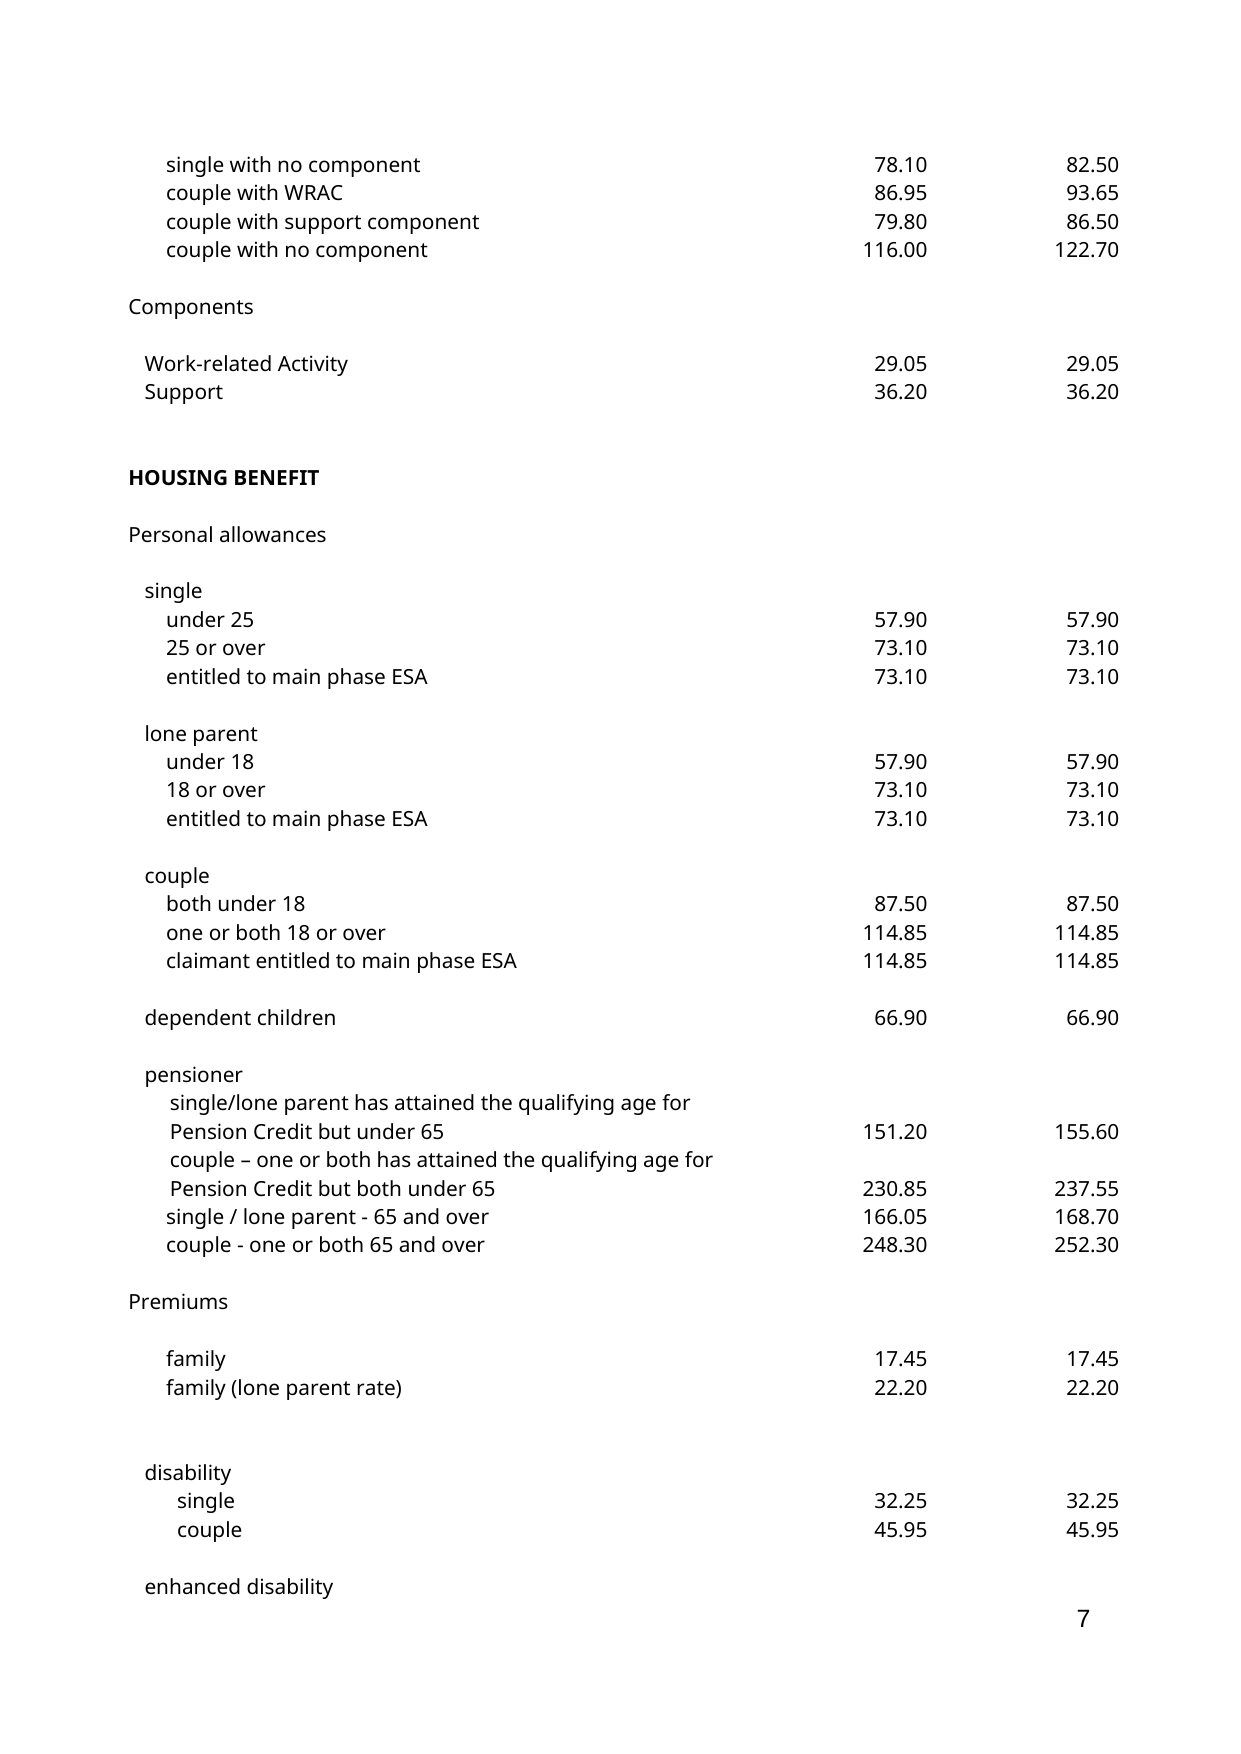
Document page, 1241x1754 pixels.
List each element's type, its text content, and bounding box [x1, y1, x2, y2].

table_cell single/lone parent has attained the qualifying age for Pension Credit but under 65 [117, 1089, 752, 1145]
table_cell 114.85 [752, 946, 944, 975]
table_cell [752, 463, 944, 491]
table_cell 66.90 [944, 1003, 1136, 1032]
table_cell [944, 719, 1136, 747]
table_cell [752, 975, 944, 1003]
table_cell 252.30 [944, 1231, 1136, 1259]
table_cell [752, 1288, 944, 1316]
table_cell 155.60 [944, 1089, 1136, 1145]
table_cell [752, 548, 944, 577]
table_cell Personal allowances [117, 520, 752, 548]
table_cell 230.85 [752, 1145, 944, 1202]
table_cell [117, 1430, 752, 1458]
table_cell claimant entitled to main phase ESA [117, 946, 752, 975]
table_cell [944, 577, 1136, 605]
table_cell [752, 1544, 944, 1572]
table_cell [944, 1032, 1136, 1060]
table_cell 73.10 [752, 804, 944, 832]
table_cell 17.45 [944, 1344, 1136, 1373]
table_cell 87.50 [752, 889, 944, 918]
table_cell 73.10 [944, 776, 1136, 804]
table_cell Components [117, 292, 752, 321]
table_cell [117, 690, 752, 719]
table_cell [944, 321, 1136, 349]
table_cell [752, 1032, 944, 1060]
table_cell [117, 1401, 752, 1430]
table_cell [117, 1316, 752, 1344]
table_cell 57.90 [944, 605, 1136, 633]
table_cell [117, 548, 752, 577]
table_cell 116.00 [752, 235, 944, 264]
table_cell [752, 861, 944, 889]
table_cell [752, 1060, 944, 1088]
table_cell couple – one or both has attained the qualifying age for Pension Credit but both under 65 [117, 1145, 752, 1202]
table_cell 32.25 [944, 1487, 1136, 1515]
table_cell 57.90 [752, 747, 944, 776]
table_cell [944, 548, 1136, 577]
table_cell family (lone parent rate) [117, 1373, 752, 1401]
table_cell 79.80 [752, 207, 944, 235]
table_cell [752, 1316, 944, 1344]
table_cell [117, 434, 752, 463]
table_cell 114.85 [752, 918, 944, 946]
table_cell couple [117, 861, 752, 889]
table_cell 36.20 [944, 378, 1136, 406]
table_cell entitled to main phase ESA [117, 804, 752, 832]
table_cell [752, 1430, 944, 1458]
table_cell [944, 292, 1136, 321]
table_cell 29.05 [944, 349, 1136, 377]
table_cell [944, 1572, 1136, 1600]
table_cell 73.10 [752, 662, 944, 690]
table_cell couple - one or both 65 and over [117, 1231, 752, 1259]
table_cell [944, 1316, 1136, 1344]
table_cell 29.05 [752, 349, 944, 377]
table_cell [117, 1259, 752, 1287]
table_cell [944, 1288, 1136, 1316]
table_cell 66.90 [752, 1003, 944, 1032]
table_cell couple with support component [117, 207, 752, 235]
table_cell 22.20 [944, 1373, 1136, 1401]
table_cell 73.10 [752, 776, 944, 804]
table_cell 25 or over [117, 634, 752, 662]
table_cell enhanced disability [117, 1572, 752, 1600]
table_cell [944, 861, 1136, 889]
table_cell 93.65 [944, 179, 1136, 207]
table_cell [944, 434, 1136, 463]
table_cell 73.10 [944, 804, 1136, 832]
table_cell [117, 321, 752, 349]
table_cell [944, 690, 1136, 719]
table_cell pensioner [117, 1060, 752, 1088]
table_cell [752, 264, 944, 292]
table_cell under 18 [117, 747, 752, 776]
table_cell [944, 1060, 1136, 1088]
table_cell 73.10 [944, 634, 1136, 662]
table_cell [752, 520, 944, 548]
table_cell [944, 520, 1136, 548]
table_cell 122.70 [944, 235, 1136, 264]
table_cell [752, 1458, 944, 1487]
table_cell [752, 1259, 944, 1287]
table_cell disability [117, 1458, 752, 1487]
table_cell [944, 1458, 1136, 1487]
table_cell entitled to main phase ESA [117, 662, 752, 690]
table_cell couple with WRAC [117, 179, 752, 207]
table_cell [944, 1401, 1136, 1430]
table_cell 45.95 [944, 1515, 1136, 1543]
table_cell single [117, 577, 752, 605]
table_cell 237.55 [944, 1145, 1136, 1202]
table_cell family [117, 1344, 752, 1373]
table_cell 114.85 [944, 946, 1136, 975]
table_cell single / lone parent - 65 and over [117, 1202, 752, 1231]
table_cell [944, 1259, 1136, 1287]
table_cell Work-related Activity [117, 349, 752, 377]
table_cell 86.50 [944, 207, 1136, 235]
table_cell 82.50 [944, 150, 1136, 178]
table_cell [944, 491, 1136, 520]
table_cell [117, 1032, 752, 1060]
table_cell 86.95 [752, 179, 944, 207]
table_cell [752, 321, 944, 349]
table_cell Support [117, 378, 752, 406]
table_cell [944, 1430, 1136, 1458]
table_cell 22.20 [752, 1373, 944, 1401]
table_cell [752, 406, 944, 434]
table_cell couple [117, 1515, 752, 1543]
table_cell 78.10 [752, 150, 944, 178]
table_cell [752, 1401, 944, 1430]
table_cell [752, 1572, 944, 1600]
table_cell 36.20 [752, 378, 944, 406]
table_cell 57.90 [944, 747, 1136, 776]
table_cell [752, 719, 944, 747]
table_cell [752, 491, 944, 520]
table_cell 32.25 [752, 1487, 944, 1515]
table_cell [944, 833, 1136, 861]
table_cell [117, 833, 752, 861]
table_cell [117, 264, 752, 292]
table_cell 151.20 [752, 1089, 944, 1145]
table_cell under 25 [117, 605, 752, 633]
table_cell 17.45 [752, 1344, 944, 1373]
table_cell 73.10 [944, 662, 1136, 690]
table_cell [944, 406, 1136, 434]
table_cell single [117, 1487, 752, 1515]
table_cell 248.30 [752, 1231, 944, 1259]
table_cell 18 or over [117, 776, 752, 804]
table_cell HOUSING BENEFIT [117, 463, 752, 491]
table_cell 45.95 [752, 1515, 944, 1543]
table_cell one or both 18 or over [117, 918, 752, 946]
table_cell [752, 833, 944, 861]
table_cell 73.10 [752, 634, 944, 662]
table_cell 168.70 [944, 1202, 1136, 1231]
table_cell [752, 292, 944, 321]
table_cell Premiums [117, 1288, 752, 1316]
table_cell [944, 264, 1136, 292]
table_cell [944, 1544, 1136, 1572]
table_cell [117, 975, 752, 1003]
table_cell [117, 1544, 752, 1572]
table_cell [117, 406, 752, 434]
table_cell both under 18 [117, 889, 752, 918]
table_cell 166.05 [752, 1202, 944, 1231]
table_cell couple with no component [117, 235, 752, 264]
table_cell [752, 577, 944, 605]
table_cell [117, 491, 752, 520]
table_cell [752, 434, 944, 463]
table_cell single with no component [117, 150, 752, 178]
table_cell [944, 975, 1136, 1003]
table_cell [944, 463, 1136, 491]
table_cell 87.50 [944, 889, 1136, 918]
table_cell 57.90 [752, 605, 944, 633]
table_cell [752, 690, 944, 719]
table_cell lone parent [117, 719, 752, 747]
table_cell 114.85 [944, 918, 1136, 946]
table_cell dependent children [117, 1003, 752, 1032]
